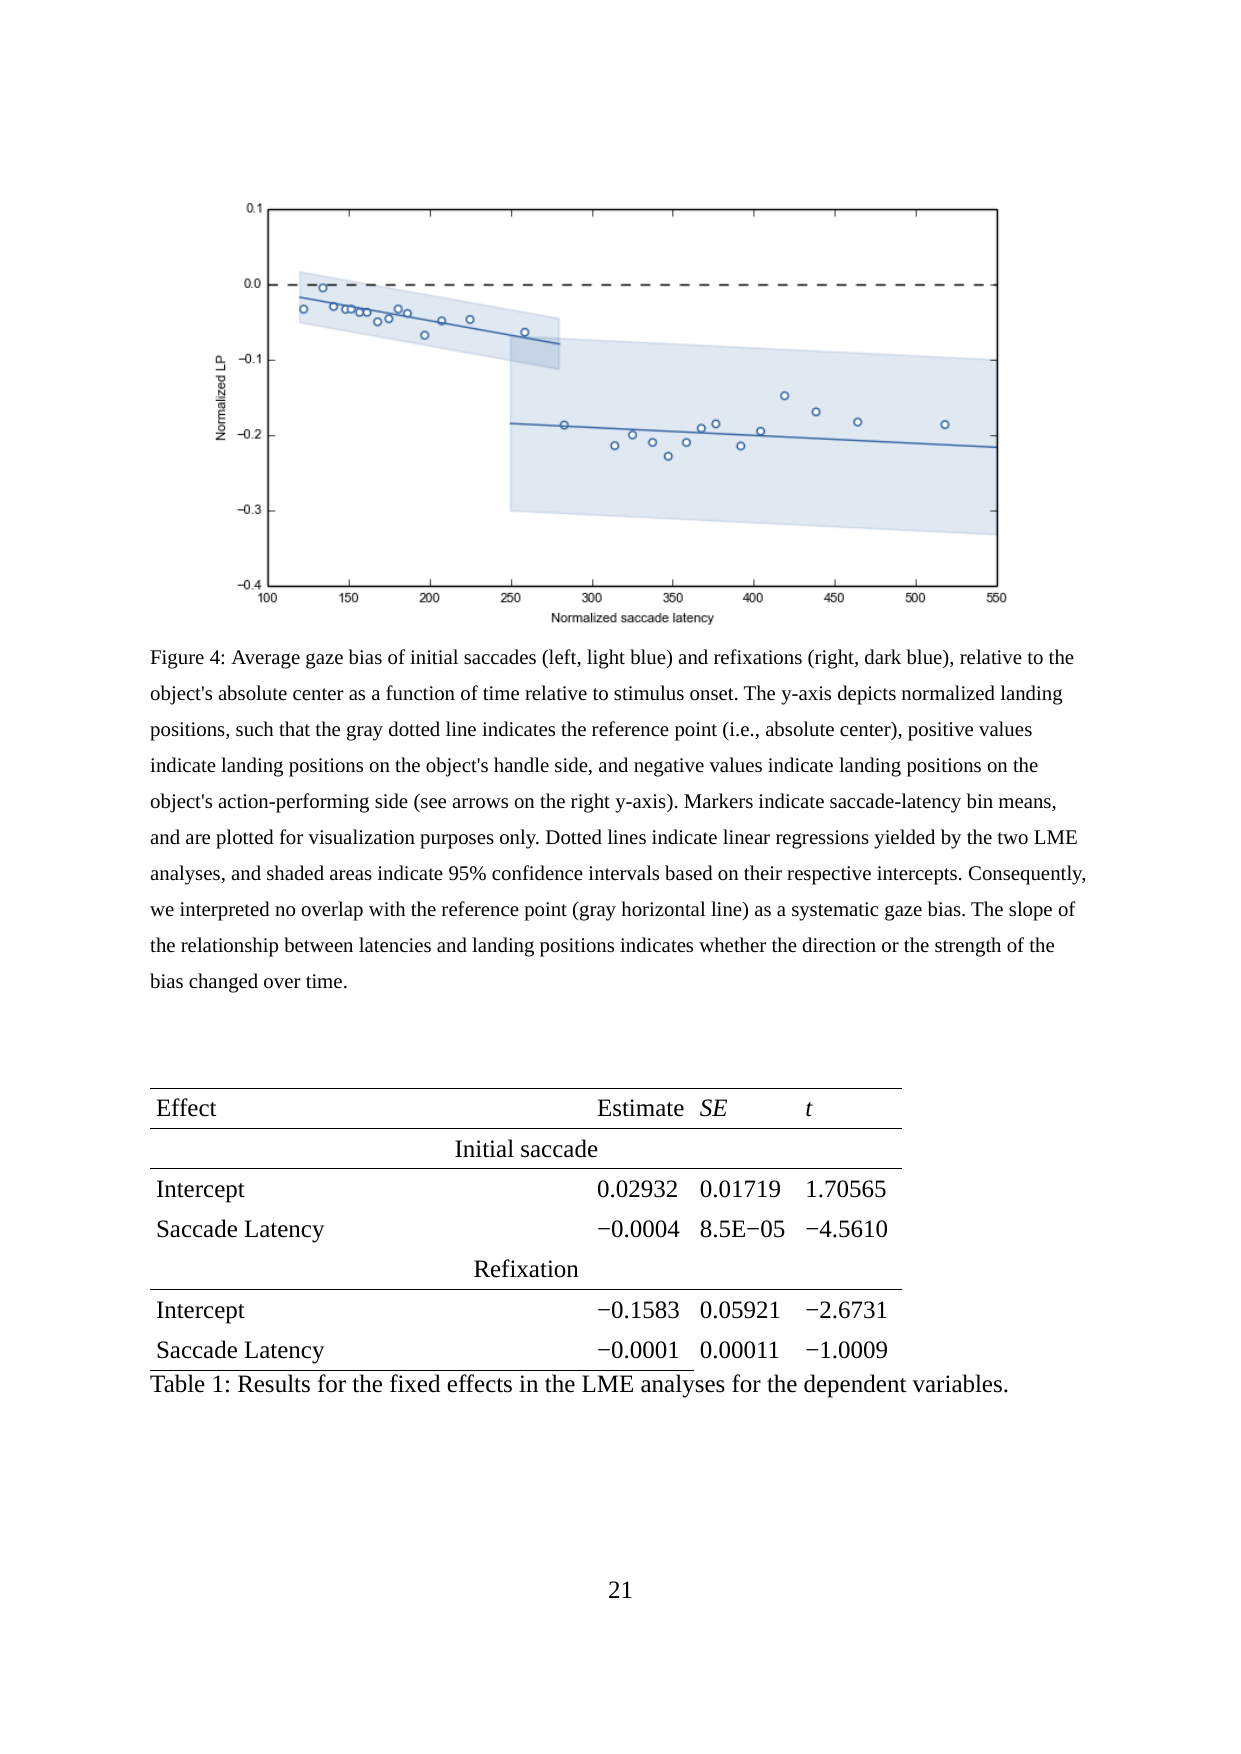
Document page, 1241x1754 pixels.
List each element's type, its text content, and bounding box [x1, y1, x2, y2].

table_cell −1.0009 [799, 1329, 902, 1369]
table_cell −0.0001 [591, 1329, 694, 1369]
table_cell Refixation [150, 1249, 902, 1289]
table_cell 8.5E−05 [694, 1209, 799, 1249]
table_cell 0.02932 [591, 1169, 694, 1208]
table_header SE [694, 1089, 799, 1128]
table_cell Saccade Latency [150, 1209, 591, 1249]
table_header Effect [150, 1089, 591, 1128]
table_cell 1.70565 [799, 1169, 902, 1208]
table_cell −0.0004 [591, 1209, 694, 1249]
table_cell 0.00011 [694, 1329, 799, 1369]
table_cell Initial saccade [150, 1129, 902, 1168]
table_cell −2.6731 [799, 1290, 902, 1329]
text Table 1: Results for the fixed effects in the LME analyses for the dependent variables. [150, 1369, 1091, 1398]
table_cell −0.1583 [591, 1290, 694, 1329]
table_header Estimate [591, 1089, 694, 1128]
table_cell 0.05921 [694, 1290, 799, 1329]
picture [150, 162, 1091, 633]
text Figure 4: Average gaze bias of initial saccades (left, light blue) and refixations (right, dark blue), relative to the object's absolute center as a function of time relative to stimulus onset. The y-axis depicts normalized landing positions, such that the gray dotted line indicates the reference point (i.e., absolute center), positive values indicate landing positions on the object's handle side, and negative values indicate landing positions on the object's action-performing side (see arrows on the right y-axis). Markers indicate saccade-latency bin means, and are plotted for visualization purposes only. Dotted lines indicate linear regressions yielded by the two LME analyses, and shaded areas indicate 95% confidence intervals based on their respective intercepts. Consequently, we interpreted no overlap with the reference point (gray horizontal line) as a systematic gaze bias. The slope of the relationship between latencies and landing positions indicates whether the direction or the strength of the bias changed over time. [150, 633, 1091, 993]
table_header t [799, 1089, 902, 1128]
table_cell −4.5610 [799, 1209, 902, 1249]
table_cell 0.01719 [694, 1169, 799, 1208]
table_cell Intercept [150, 1169, 591, 1208]
table_cell Intercept [150, 1290, 591, 1329]
table_cell Saccade Latency [150, 1329, 591, 1369]
